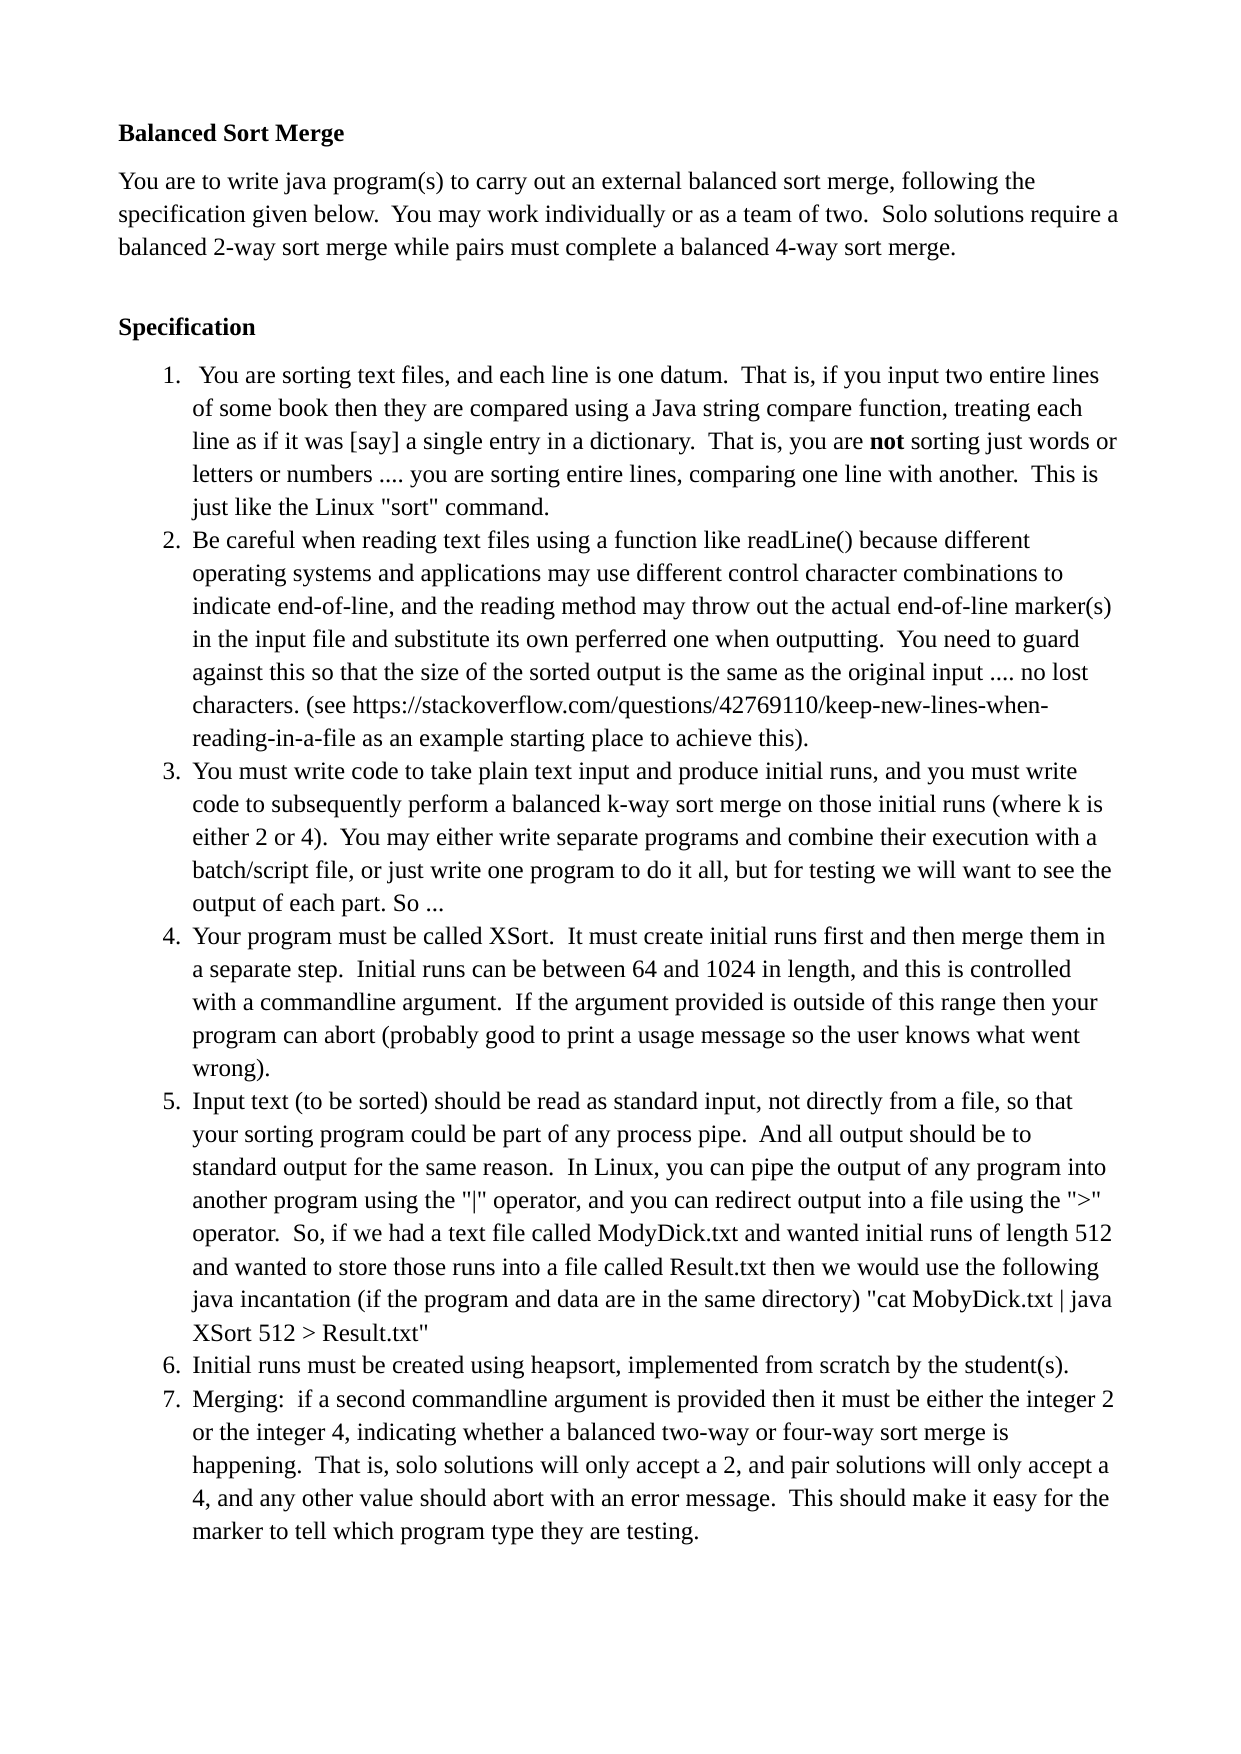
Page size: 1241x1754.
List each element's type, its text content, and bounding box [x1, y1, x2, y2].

list Your program must be called XSort. It must create initial runs first and then merge them in a separate step. Initial runs can be between 64 and 1024 in length, and this is controlled with a commandline argument. If the argument provided is outside of this range then your program can abort (probably good to print a usage message so the user knows what went wrong). [162, 921, 1122, 1082]
text You are to write java program(s) to carry out an external balanced sort merge, following the specification given below. You may work individually or as a team of two. Solo solutions require a balanced 2-way sort merge while pairs must complete a balanced 4-way sort merge. [118, 166, 1122, 261]
list You are sorting text files, and each line is one datum. That is, if you input two entire lines of some book then they are compared using a Java string compare function, treating each line as if it was [say] a single entry in a dictionary. That is, you are not sorting just words or letters or numbers .... you are sorting entire lines, comparing one line with another. This is just like the Linux "sort" command. [162, 360, 1122, 521]
list Input text (to be sorted) should be read as standard input, not directly from a file, so that your sorting program could be part of any process pipe. And all output should be to standard output for the same reason. In Linux, you can pipe the output of any program into another program using the "|" operator, and you can redirect output into a file using the ">" operator. So, if we had a text file called ModyDick.txt and wanted initial runs of length 512 and wanted to store those runs into a file called Result.txt then we would use the following java incantation (if the program and data are in the same directory) "cat MobyDick.txt | java XSort 512 > Result.txt" [162, 1086, 1122, 1346]
list Merging: if a second commandline argument is provided then it must be either the integer 2 or the integer 4, indicating whether a balanced two-way or four-way sort merge is happening. That is, solo solutions will only accept a 2, and pair solutions will only accept a 4, and any other value should abort with an error message. This should make it easy for the marker to tell which program type they are testing. [162, 1384, 1122, 1577]
list Be careful when reading text files using a function like readLine() because different operating systems and applications may use different control character combinations to indicate end-of-line, and the reading method may throw out the actual end-of-line marker(s) in the input file and substitute its own perferred one when outputting. You need to guard against this so that the size of the sorted output is the same as the original input .... no lost characters. (see https://stackoverflow.com/questions/42769110/keep-new-lines-when-reading-in-a-file as an example starting place to achieve this). [162, 525, 1122, 752]
list Initial runs must be created using heapsort, implemented from scratch by the student(s). [162, 1351, 1122, 1379]
text Balanced Sort Merge [118, 118, 1122, 147]
list You must write code to take plain text input and produce initial runs, and you must write code to subsequently perform a balanced k-way sort merge on those initial runs (where k is either 2 or 4). You may either write separate programs and combine their execution with a batch/script file, or just write one program to do it all, but for testing we will want to see the output of each part. So ... [162, 756, 1122, 917]
text Specification [118, 279, 1122, 341]
